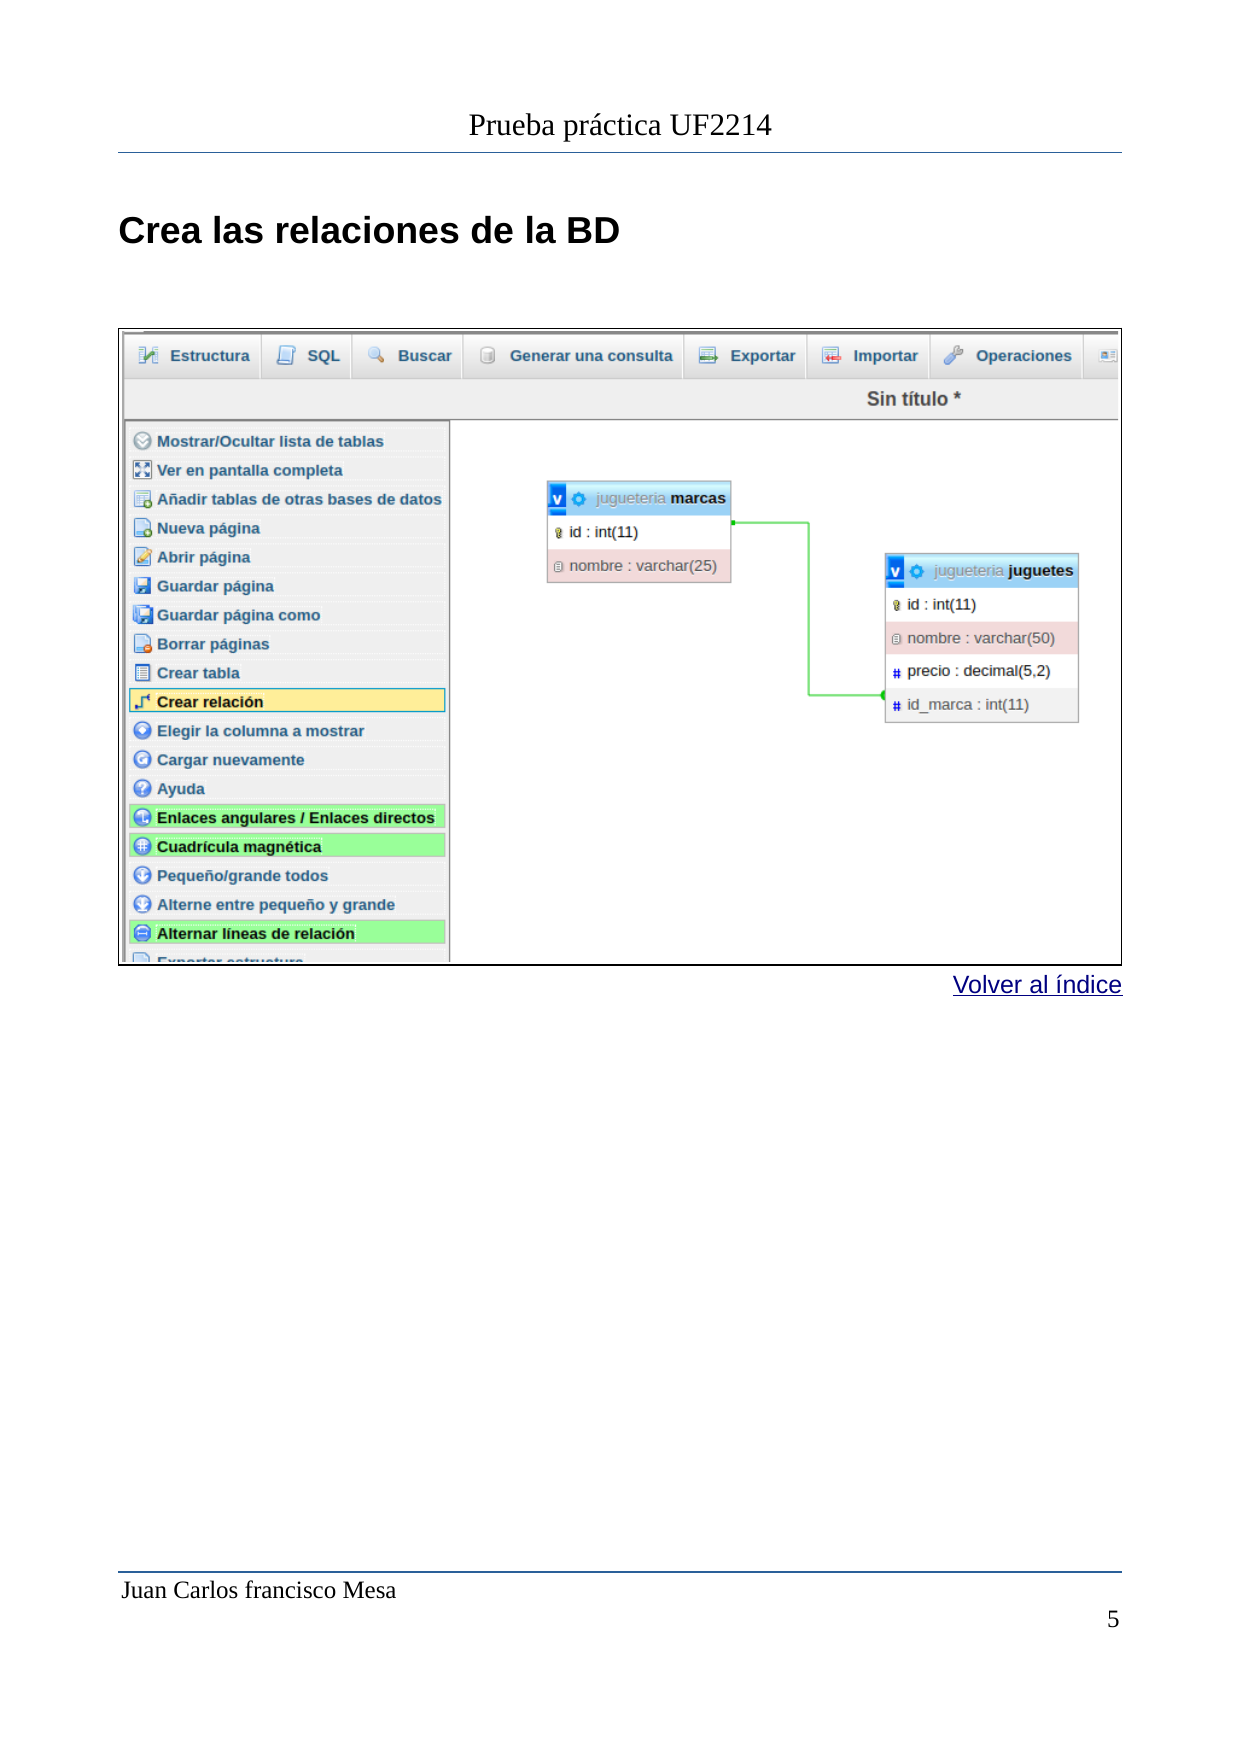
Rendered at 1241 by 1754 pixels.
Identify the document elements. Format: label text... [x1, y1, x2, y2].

text [119, 329, 1121, 964]
picture [122, 331, 1119, 962]
subtitle Crea las relaciones de la BD [118, 208, 1122, 251]
text Volver al índice [118, 966, 1122, 998]
